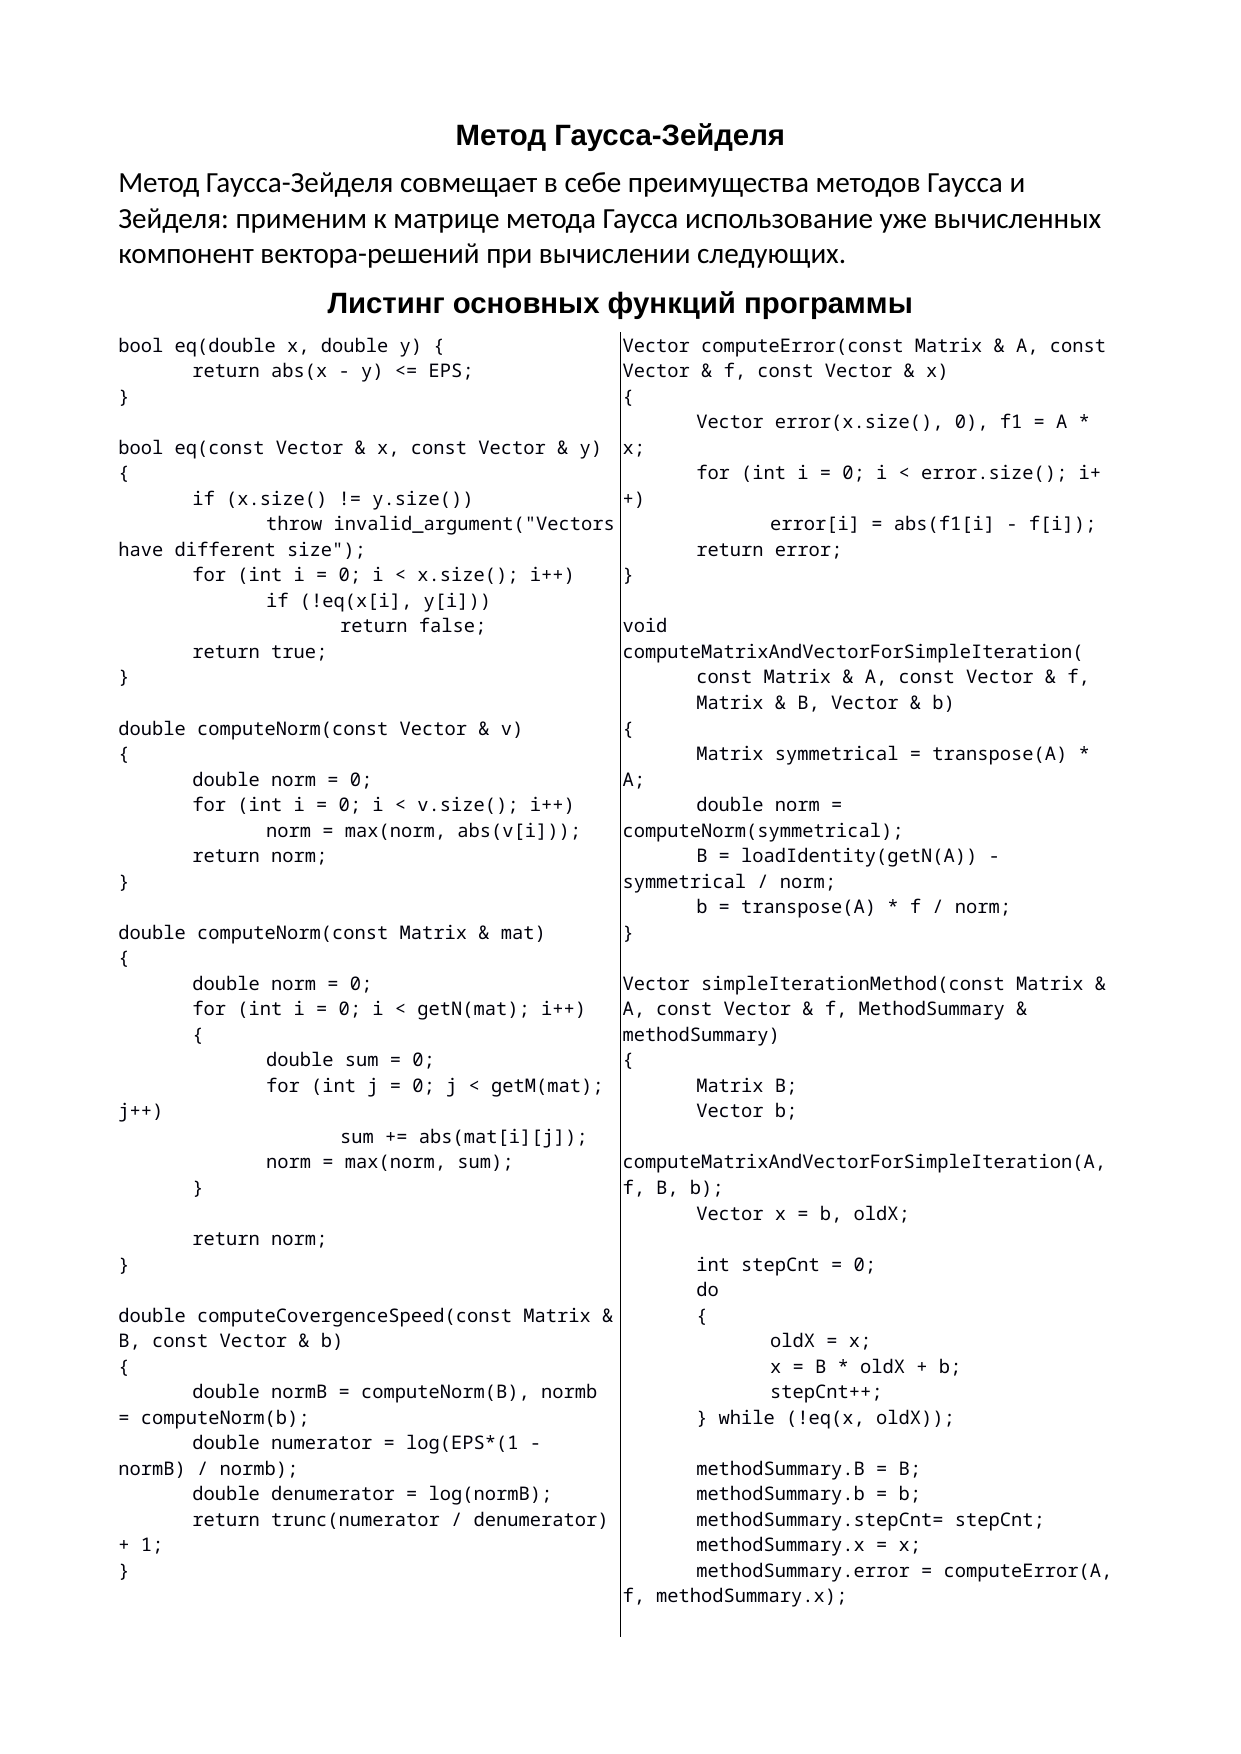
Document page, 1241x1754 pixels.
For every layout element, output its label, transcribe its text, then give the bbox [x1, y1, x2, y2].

text double denumerator = log(normB); [118, 1481, 618, 1506]
text double numerator = log(EPS*(1 - normB) / normb); [118, 1429, 618, 1481]
text } [622, 919, 1122, 944]
text methodSummary.stepCnt= stepCnt; [622, 1506, 1122, 1532]
text } [118, 1174, 618, 1200]
text do [622, 1276, 1122, 1302]
text int stepCnt = 0; [622, 1251, 1122, 1276]
text void computeMatrixAndVectorForSimpleIteration( [622, 613, 1122, 664]
text Vector x = b, oldX; [622, 1200, 1122, 1225]
text double norm = computeNorm(symmetrical); [622, 791, 1122, 842]
text { [118, 1021, 618, 1047]
text sum += abs(mat[i][j]); [118, 1123, 618, 1149]
text if (x.size() != y.size()) [118, 485, 618, 511]
text } [622, 562, 1122, 587]
text methodSummary.error = computeError(A, f, methodSummary.x); [622, 1557, 1122, 1608]
subtitle Метод Гаусса-Зейделя [118, 118, 1122, 152]
text norm = max(norm, abs(v[i])); [118, 817, 618, 842]
text return trunc(numerator / denumerator) + 1; [118, 1506, 618, 1557]
text B = loadIdentity(getN(A)) - symmetrical / norm; [622, 842, 1122, 893]
text return norm; [118, 842, 618, 868]
text double norm = 0; [118, 970, 618, 996]
text for (int j = 0; j < getM(mat); j++) [118, 1072, 618, 1123]
text double computeNorm(const Matrix & mat) [118, 919, 618, 944]
text error[i] = abs(f1[i] - f[i]); [622, 511, 1122, 536]
text Vector error(x.size(), 0), f1 = A * x; [622, 409, 1122, 460]
text { [622, 715, 1122, 740]
text stepCnt++; [622, 1378, 1122, 1404]
text { [118, 944, 618, 970]
text bool eq(double x, double y) { [118, 332, 618, 358]
text norm = max(norm, sum); [118, 1149, 618, 1174]
text x = B * oldX + b; [622, 1353, 1122, 1378]
text double normB = computeNorm(B), normb = computeNorm(b); [118, 1378, 618, 1429]
text for (int i = 0; i < error.size(); i++) [622, 460, 1122, 511]
text Vector b; [622, 1098, 1122, 1123]
text { [118, 1353, 618, 1378]
text Matrix B; [622, 1072, 1122, 1098]
text throw invalid_argument("Vectors have different size"); [118, 511, 618, 562]
text } [118, 383, 618, 409]
text { [118, 740, 618, 766]
text const Matrix & A, const Vector & f, [622, 664, 1122, 689]
text Matrix symmetrical = transpose(A) * A; [622, 740, 1122, 791]
text return error; [622, 536, 1122, 562]
text return abs(x - y) <= EPS; [118, 358, 618, 383]
text Matrix & B, Vector & b) [622, 689, 1122, 715]
text double sum = 0; [118, 1047, 618, 1072]
text for (int i = 0; i < x.size(); i++) [118, 562, 618, 587]
text } [118, 1557, 618, 1583]
text b = transpose(A) * f / norm; [622, 893, 1122, 919]
text if (!eq(x[i], y[i])) [118, 587, 618, 613]
text { [622, 383, 1122, 409]
text double computeCovergenceSpeed(const Matrix & B, const Vector & b) [118, 1302, 618, 1353]
text methodSummary.B = B; [622, 1455, 1122, 1481]
text bool eq(const Vector & x, const Vector & y) [118, 434, 618, 460]
text methodSummary.b = b; [622, 1481, 1122, 1506]
text Метод Гаусса-Зейделя совмещает в себе преимущества методов Гаусса и Зейделя: применим к матрице метода Гаусса использование уже вычисленных компонент вектора-решений при вычислении следующих. [118, 164, 1122, 271]
text computeMatrixAndVectorForSimpleIteration(A, f, B, b); [622, 1123, 1122, 1200]
text for (int i = 0; i < getN(mat); i++) [118, 996, 618, 1021]
text double norm = 0; [118, 766, 618, 791]
text methodSummary.x = x; [622, 1532, 1122, 1557]
text } [118, 1251, 618, 1276]
text { [622, 1302, 1122, 1327]
text } [118, 868, 618, 893]
subtitle Листинг основных функций программы [118, 286, 1122, 319]
text { [118, 460, 618, 485]
text } [118, 664, 618, 689]
text return false; [118, 613, 618, 638]
text return true; [118, 638, 618, 664]
text for (int i = 0; i < v.size(); i++) [118, 791, 618, 817]
text return norm; [118, 1225, 618, 1251]
text Vector computeError(const Matrix & A, const Vector & f, const Vector & x) [622, 332, 1122, 383]
text oldX = x; [622, 1327, 1122, 1353]
text { [622, 1047, 1122, 1072]
text Vector simpleIterationMethod(const Matrix & A, const Vector & f, MethodSummary & methodSummary) [622, 970, 1122, 1047]
text } while (!eq(x, oldX)); [622, 1404, 1122, 1429]
text double computeNorm(const Vector & v) [118, 715, 618, 740]
